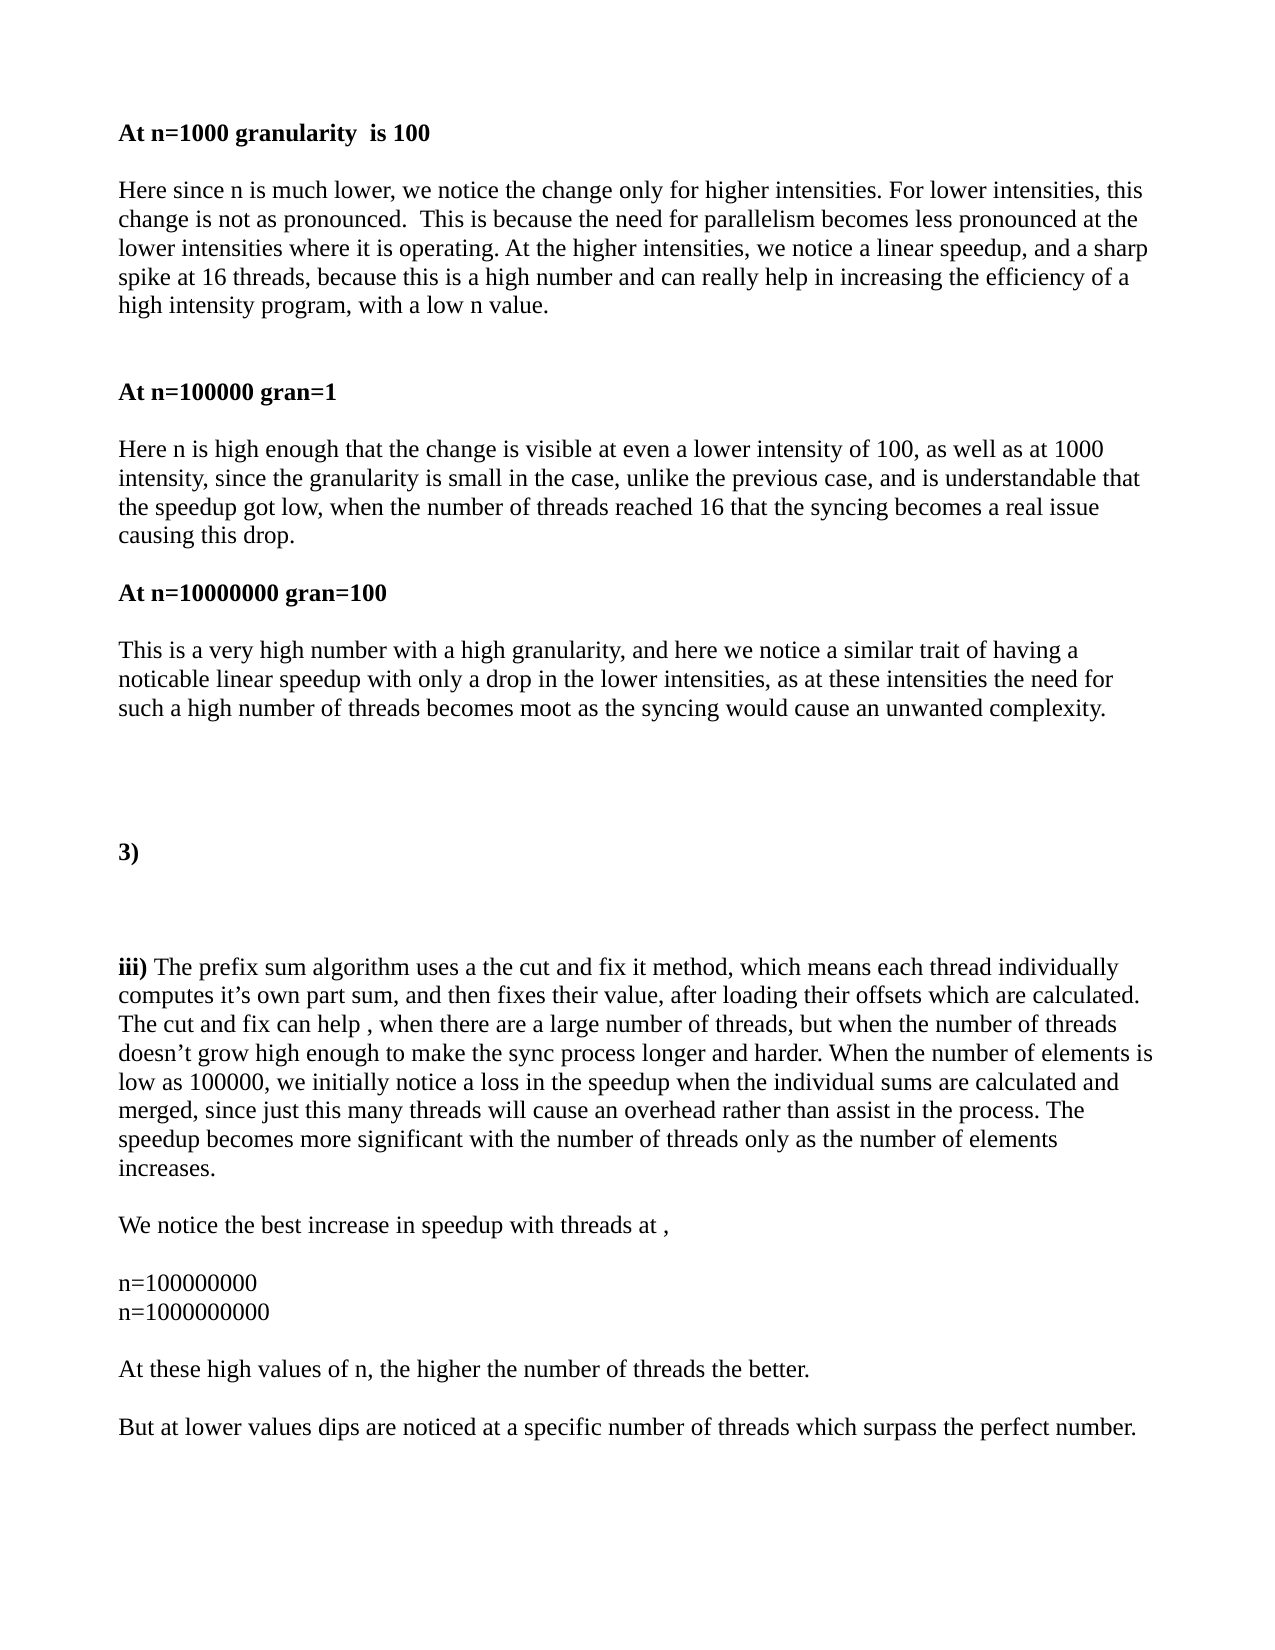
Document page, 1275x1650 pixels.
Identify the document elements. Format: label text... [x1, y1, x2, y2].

text n=100000000 [118, 1268, 1157, 1297]
text At n=100000 gran=1 [118, 377, 1157, 406]
text Here since n is much lower, we notice the change only for higher intensities. For lower intensities, this change is not as pronounced. This is because the need for parallelism becomes less pronounced at the lower intensities where it is operating. At the higher intensities, we notice a linear speedup, and a sharp spike at 16 threads, because this is a high number and can really help in increasing the efficiency of a high intensity program, with a low n value. [118, 176, 1157, 319]
text n=1000000000 [118, 1297, 1157, 1326]
text iii) The prefix sum algorithm uses a the cut and fix it method, which means each thread individually computes it’s own part sum, and then fixes their value, after loading their offsets which are calculated. The cut and fix can help , when there are a large number of threads, but when the number of threads doesn’t grow high enough to make the sync process longer and harder. When the number of elements is low as 100000, we initially notice a loss in the speedup when the individual sums are calculated and merged, since just this many threads will cause an overhead rather than assist in the process. The speedup becomes more significant with the number of threads only as the number of elements increases. [118, 952, 1157, 1182]
text 3) [118, 837, 1157, 866]
text At n=10000000 gran=100 [118, 578, 1157, 607]
text At n=1000 granularity is 100 [118, 118, 1157, 147]
text This is a very high number with a high granularity, and here we notice a similar trait of having a noticable linear speedup with only a drop in the lower intensities, as at these intensities the need for such a high number of threads becomes moot as the syncing would cause an unwanted complexity. [118, 636, 1157, 722]
text At these high values of n, the higher the number of threads the better. [118, 1354, 1157, 1383]
text But at lower values dips are noticed at a specific number of threads which surpass the perfect number. [118, 1412, 1157, 1441]
text We notice the best increase in speedup with threads at , [118, 1211, 1157, 1239]
text Here n is high enough that the change is visible at even a lower intensity of 100, as well as at 1000 intensity, since the granularity is small in the case, unlike the previous case, and is understandable that the speedup got low, when the number of threads reached 16 that the syncing becomes a real issue causing this drop. [118, 434, 1157, 549]
